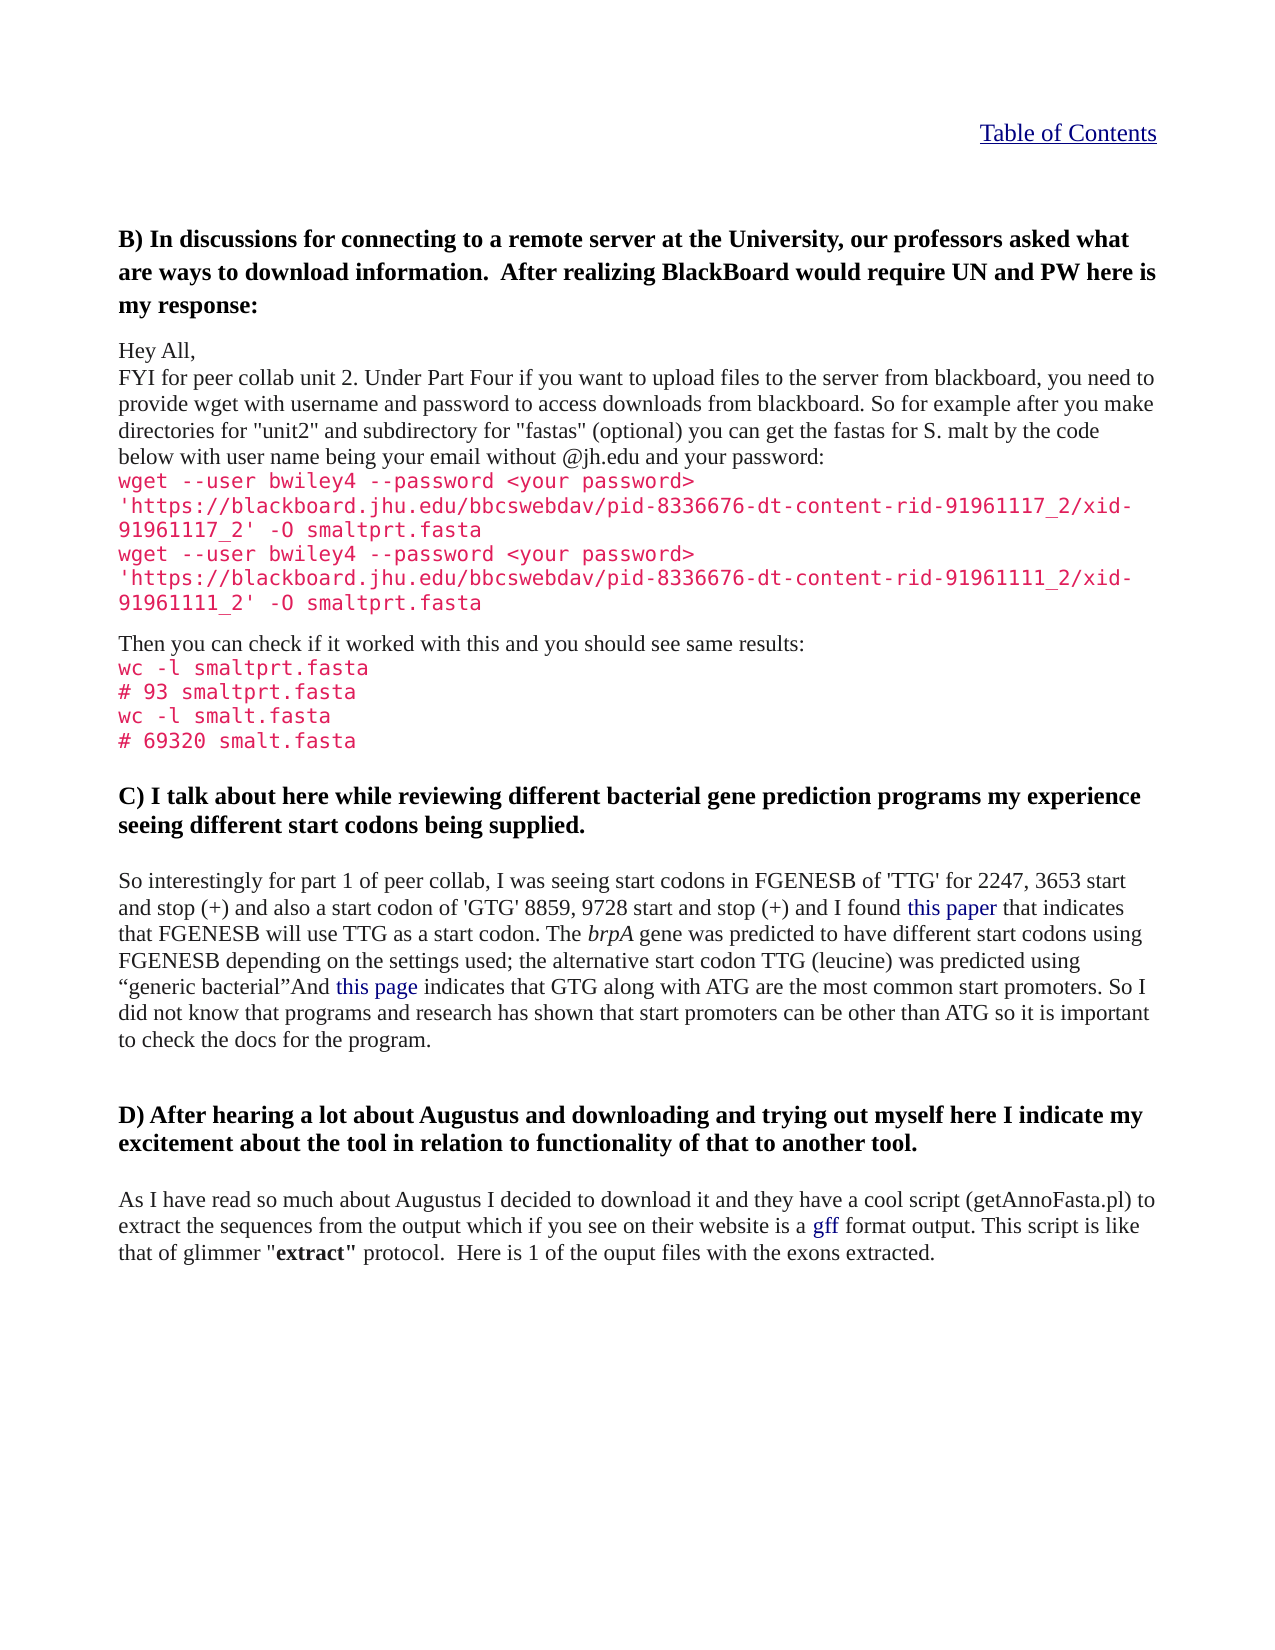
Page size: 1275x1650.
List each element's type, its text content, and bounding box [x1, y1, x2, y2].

text So interestingly for part 1 of peer collab, I was seeing start codons in FGENESB of 'TTG' for 2247, 3653 start and stop (+) and also a start codon of 'GTG' 8859, 9728 start and stop (+) and I found this paper that indicates that FGENESB will use TTG as a start codon. The brpA gene was predicted to have different start codons using FGENESB depending on the settings used; the alternative start codon TTG (leucine) was predicted using “generic bacterial”And this page indicates that GTG along with ATG are the most common start promoters. So I did not know that programs and research has shown that start promoters can be other than ATG so it is important to check the docs for the program. [118, 868, 1157, 1052]
text wc -l smalt.fasta # 69320 smalt.fasta [118, 704, 1157, 753]
text Then you can check if it worked with this and you should see same results: wc -l smaltprt.fasta [118, 629, 1157, 680]
text Hey All, FYI for peer collab unit 2. Under Part Four if you want to upload files to the server from blackboard, you need to provide wget with username and password to access downloads from blackboard. So for example after you make directories for "unit2" and subdirectory for "fastas" (optional) you can get the fastas for S. malt by the code below with user name being your email without @jh.edu and your password: wget --user bwiley4 --password <your password> 'https://blackboard.jhu.edu/bbcswebdav/pid-8336676-dt-content-rid-91961117_2/xid-91961117_2' -O smaltprt.fasta wget --user bwiley4 --password <your password> 'https://blackboard.jhu.edu/bbcswebdav/pid-8336676-dt-content-rid-91961111_2/xid-91961111_2' -O smaltprt.fasta [118, 338, 1157, 615]
text As I have read so much about Augustus I decided to download it and they have a cool script (getAnnoFasta.pl) to extract the sequences from the output which if you see on their website is a gff format output. This script is like that of glimmer "extract" protocol. Here is 1 of the ouput files with the exons extracted. [118, 1186, 1157, 1265]
text C) I talk about here while reviewing different bacterial gene prediction programs my experience seeing different start codons being supplied. [118, 781, 1157, 839]
text B) In discussions for connecting to a remote server at the University, our professors asked what are ways to download information. After realizing BlackBoard would require UN and PW here is my response: [118, 224, 1157, 319]
text # 93 smaltprt.fasta [118, 680, 1157, 704]
text D) After hearing a lot about Augustus and downloading and trying out myself here I indicate my excitement about the tool in relation to functionality of that to another tool. [118, 1100, 1157, 1157]
